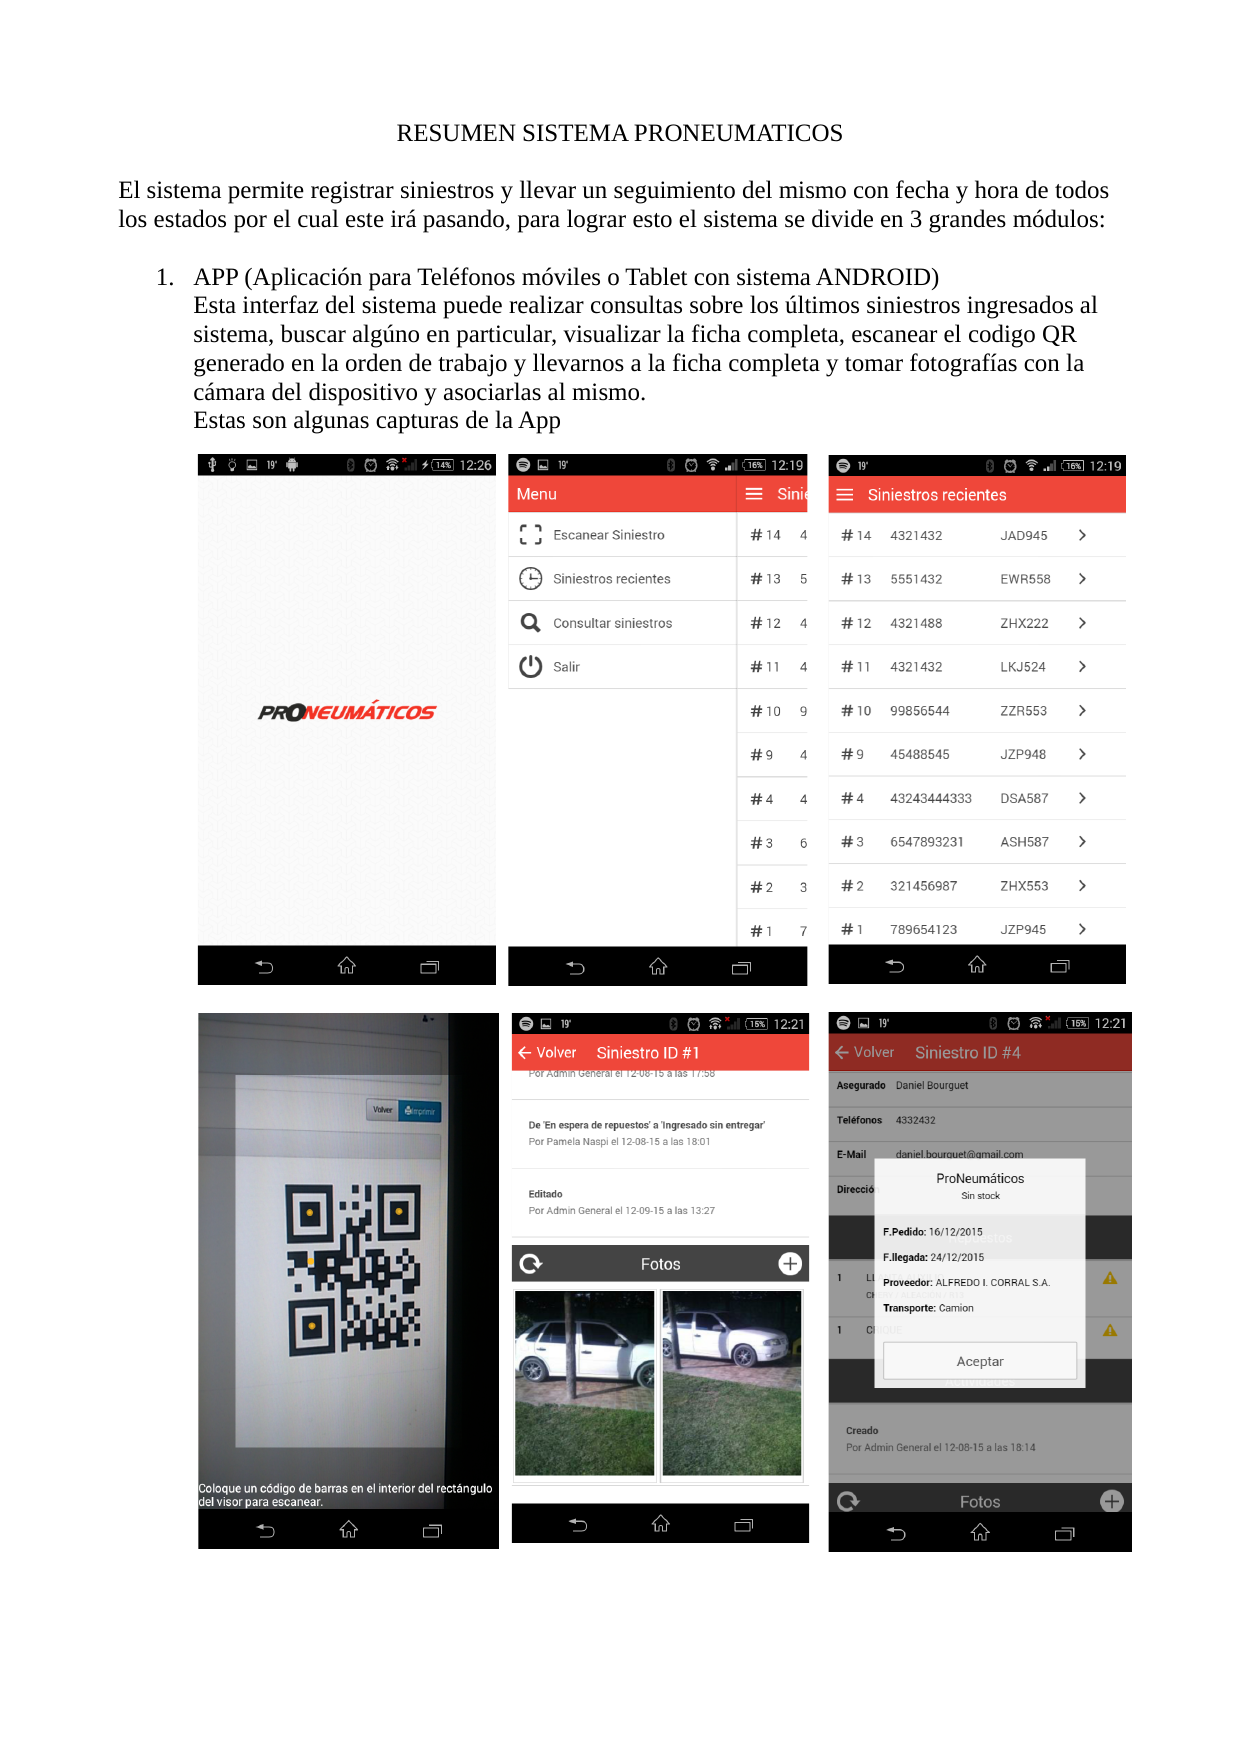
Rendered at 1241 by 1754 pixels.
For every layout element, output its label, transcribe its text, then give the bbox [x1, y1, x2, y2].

text RESUMEN SISTEMA PRONEUMATICOS [118, 118, 1122, 147]
picture [828, 455, 1126, 984]
picture [198, 1013, 499, 1549]
picture [508, 454, 808, 986]
text El sistema permite registrar siniestros y llevar un seguimiento del mismo con fecha y hora de todos los estados por el cual este irá pasando, para lograr esto el sistema se divide en 3 grandes módulos: [118, 176, 1122, 233]
picture [197, 454, 496, 985]
picture [511, 1013, 810, 1543]
list APP (Aplicación para Teléfonos móviles o Tablet con sistema ANDROID) [156, 262, 1122, 291]
list Estas son algunas capturas de la App [156, 406, 1122, 434]
list Esta interfaz del sistema puede realizar consultas sobre los últimos siniestros ingresados al sistema, buscar algúno en particular, visualizar la ficha completa, escanear el codigo QR generado en la orden de trabajo y llevarnos a la ficha completa y tomar fotografías con la cámara del dispositivo y asociarlas al mismo. [156, 291, 1122, 406]
picture [828, 1012, 1132, 1552]
